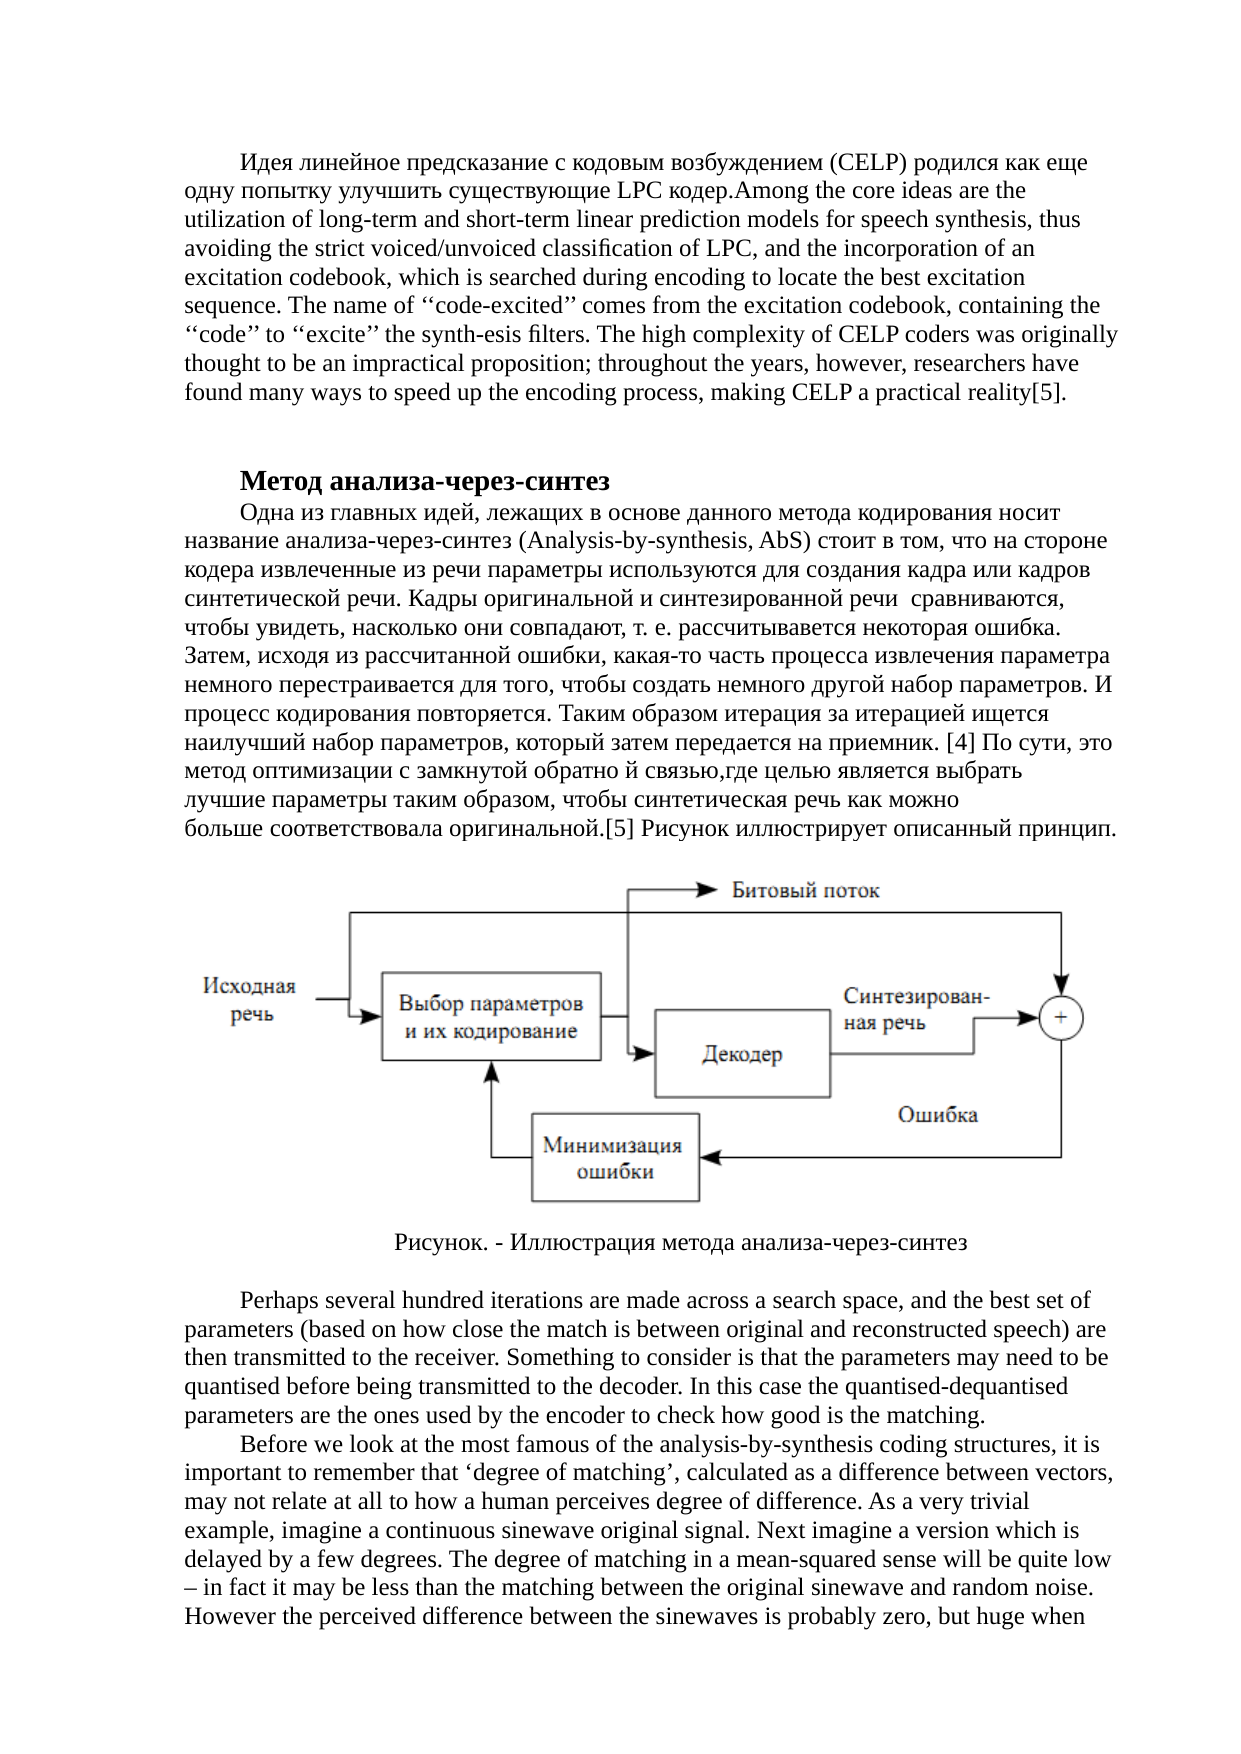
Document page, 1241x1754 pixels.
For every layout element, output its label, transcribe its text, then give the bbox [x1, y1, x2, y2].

text Before we look at the most famous of the analysis-by-synthesis coding structures, it is important to remember that ‘degree of matching’, calculated as a difference between vectors, may not relate at all to how a human perceives degree of difference. As a very trivial example, imagine a continuous sinewave original signal. Next imagine a version which is delayed by a few degrees. The degree of matching in a mean-squared sense will be quite low – in fact it may be less than the matching between the original sinewave and random noise. However the perceived difference between the sinewaves is probably zero, but huge when [184, 1429, 1122, 1630]
text Метод анализа-через-синтез [184, 463, 1122, 497]
text Perhaps several hundred iterations are made across a search space, and the best set of parameters (based on how close the match is between original and reconstructed speech) are then transmitted to the receiver. Something to consider is that the parameters may need to be quantised before being transmitted to the decoder. In this case the quantised-dequantised parameters are the ones used by the encoder to check how good is the matching. [184, 1285, 1122, 1429]
picture [184, 841, 1123, 1228]
text Идея линейное предсказание с кодовым возбуждением (CELP) родился как еще одну попытку улучшить существующие LPC кодер.Among the core ideas are the utilization of long-term and short-term linear prediction models for speech synthesis, thus avoiding the strict voiced/unvoiced classiﬁcation of LPC, and the incorporation of an excitation codebook, which is searched during encoding to locate the best excitation sequence. The name of ‘‘code-excited’’ comes from the excitation codebook, containing the ‘‘code’’ to ‘‘excite’’ the synth-esis ﬁlters. The high complexity of CELP coders was originally thought to be an impractical proposition; throughout the years, however, researchers have found many ways to speed up the encoding process, making CELP a practical reality[5]. [184, 147, 1122, 406]
text Одна из главных идей, лежащих в основе данного метода кодирования носит название анализа-через-синтез (Analysis-by-synthesis, AbS) стоит в том, что на стороне кодера извлеченные из речи параметры используются для создания кадра или кадров синтетической речи. Кадры оригинальной и синтезированной речи сравниваются, чтобы увидеть, насколько они совпадают, т. е. рассчитывавется некоторая ошибка. Затем, исходя из рассчитанной ошибки, какая-то часть процесса извлечения параметра немного перестраивается для того, чтобы создать немного другой набор параметров. И процесс кодирования повторяется. Таким образом итерация за итерацией ищется наилучший набор параметров, который затем передается на приемник. [4] По сути, это метод оптимизации с замкнутой обратно й связью,где целью является выбрать лучшие параметры таким образом, чтобы синтетическая речь как можно больше соответствовала оригинальной.[5] Рисунок иллюстрирует описанный принцип. [184, 497, 1122, 841]
text Рисунок. - Иллюстрация метода анализа-через-синтез [184, 1228, 1122, 1256]
